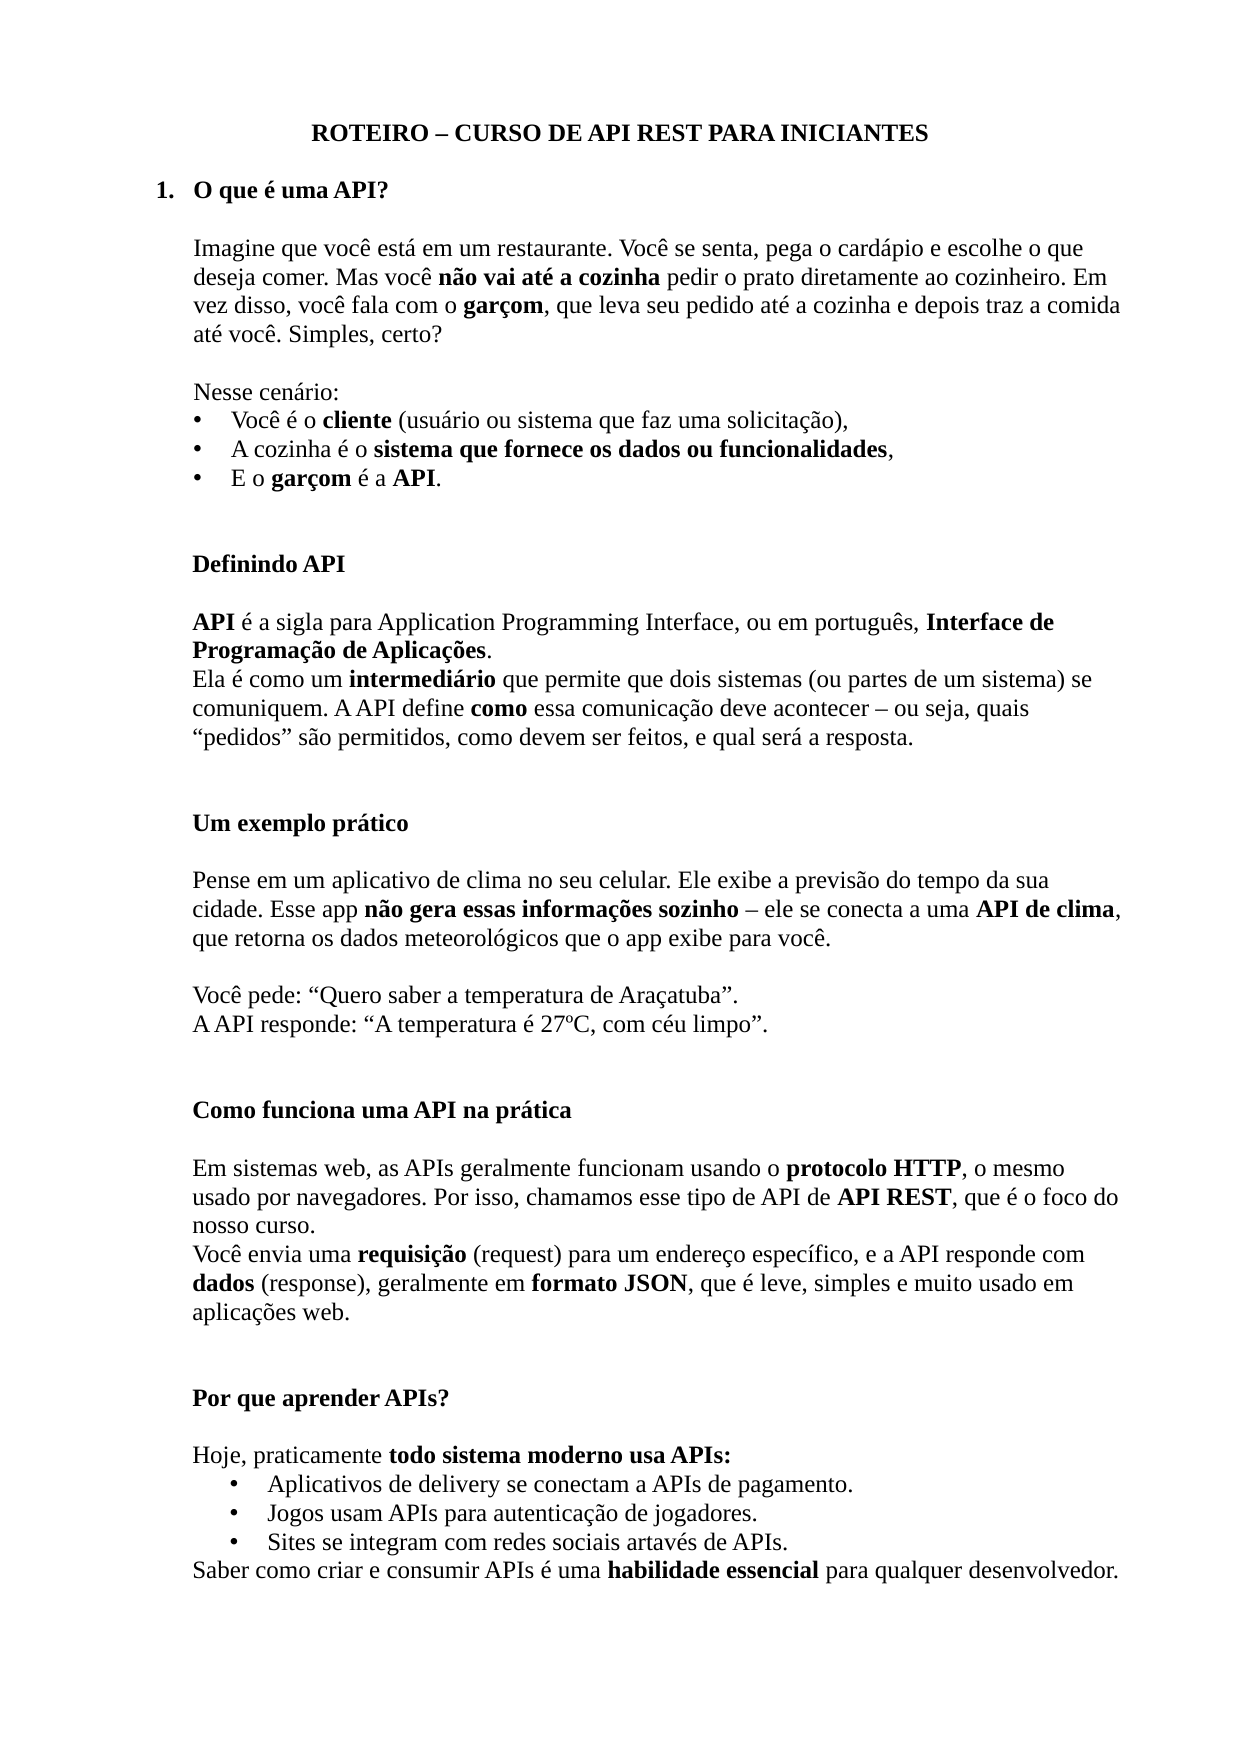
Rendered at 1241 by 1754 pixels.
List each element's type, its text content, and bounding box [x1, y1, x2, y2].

list Imagine que você está em um restaurante. Você se senta, pega o cardápio e escolhe o que deseja comer. Mas você não vai até a cozinha pedir o prato diretamente ao cozinheiro. Em vez disso, você fala com o garçom, que leva seu pedido até a cozinha e depois traz a comida até você. Simples, certo? [156, 233, 1122, 348]
text Definindo API [192, 549, 1122, 578]
text Pense em um aplicativo de clima no seu celular. Ele exibe a previsão do tempo da sua cidade. Esse app não gera essas informações sozinho – ele se conecta a uma API de clima, que retorna os dados meteorológicos que o app exibe para você. [192, 866, 1122, 952]
text A API responde: “A temperatura é 27ºC, com céu limpo”. [192, 1009, 1122, 1038]
list Jogos usam APIs para autenticação de jogadores. [229, 1498, 1122, 1527]
list Nesse cenário: [156, 377, 1122, 406]
list Aplicativos de delivery se conectam a APIs de pagamento. [229, 1469, 1122, 1498]
text Saber como criar e consumir APIs é uma habilidade essencial para qualquer desenvolvedor. [192, 1556, 1122, 1584]
text Como funciona uma API na prática [192, 1096, 1122, 1124]
text Por que aprender APIs? [192, 1383, 1122, 1412]
list A cozinha é o sistema que fornece os dados ou funcionalidades, [193, 434, 1122, 463]
text Você envia uma requisição (request) para um endereço específico, e a API responde com dados (response), geralmente em formato JSON, que é leve, simples e muito usado em aplicações web. [192, 1239, 1122, 1326]
text ROTEIRO – CURSO DE API REST PARA INICIANTES [118, 118, 1122, 147]
list Sites se integram com redes sociais artavés de APIs. [229, 1527, 1122, 1556]
list Você é o cliente (usuário ou sistema que faz uma solicitação), [193, 406, 1122, 434]
text Ela é como um intermediário que permite que dois sistemas (ou partes de um sistema) se comuniquem. A API define como essa comunicação deve acontecer – ou seja, quais “pedidos” são permitidos, como devem ser feitos, e qual será a resposta. [192, 664, 1122, 751]
text Em sistemas web, as APIs geralmente funcionam usando o protocolo HTTP, o mesmo usado por navegadores. Por isso, chamamos esse tipo de API de API REST, que é o foco do nosso curso. [192, 1153, 1122, 1239]
text Você pede: “Quero saber a temperatura de Araçatuba”. [192, 981, 1122, 1009]
text API é a sigla para Application Programming Interface, ou em português, Interface de Programação de Aplicações. [192, 607, 1122, 664]
list E o garçom é a API. [193, 463, 1122, 492]
list O que é uma API? [156, 176, 1122, 204]
text Um exemplo prático [192, 808, 1122, 837]
text Hoje, praticamente todo sistema moderno usa APIs: [192, 1441, 1122, 1469]
